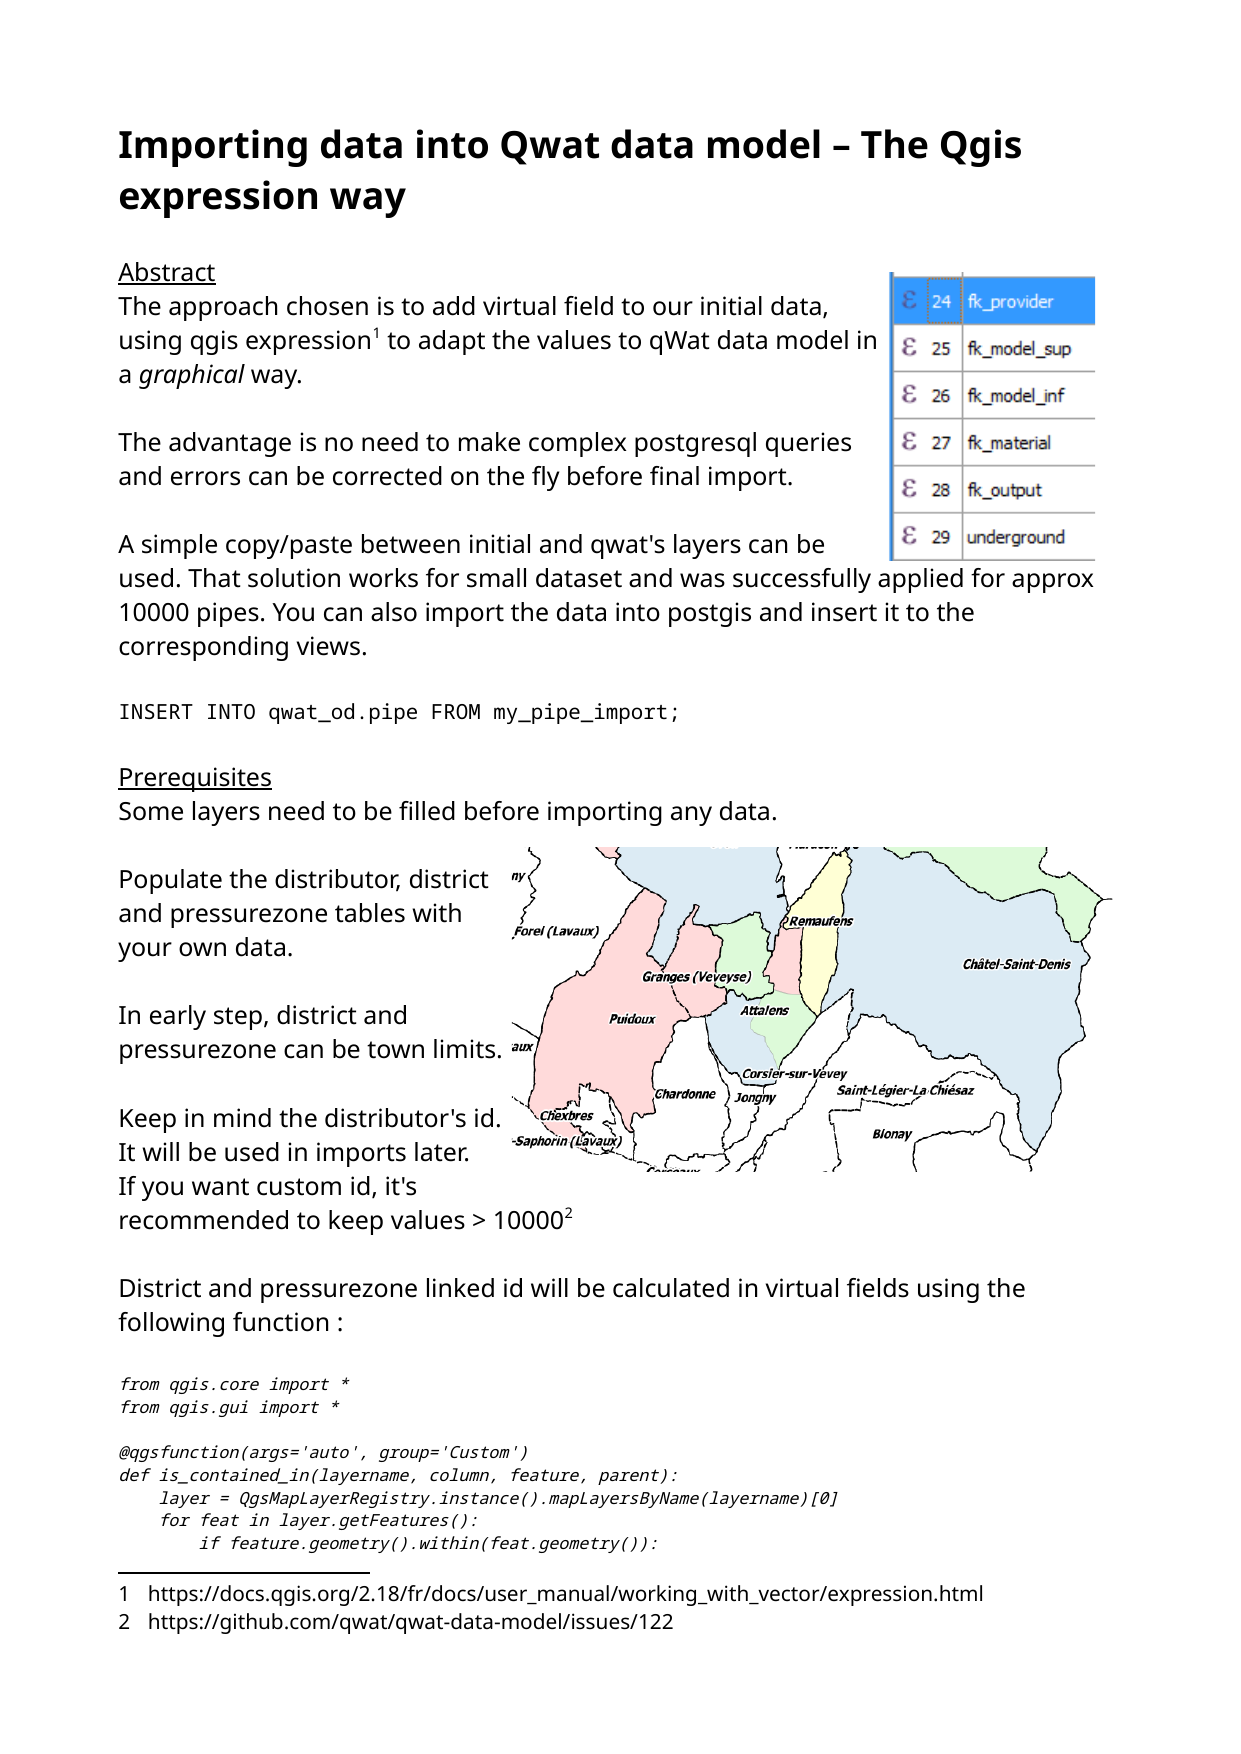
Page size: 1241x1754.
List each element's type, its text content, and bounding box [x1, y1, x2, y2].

text Populate the distributor, district and pressurezone tables with your own data. [118, 862, 511, 964]
text Some layers need to be filled before importing any data. [118, 794, 1122, 828]
text from qgis.gui import * [118, 1395, 1122, 1418]
text Prerequisites [118, 759, 1122, 794]
text A simple copy/paste between initial and qwat's layers can be used. That solution works for small dataset and was successfully applied for approx 10000 pipes. You can also import the data into postgis and insert it to the corresponding views. [118, 527, 1122, 663]
text If you want custom id, it's recommended to keep values > 10000 [118, 1168, 1122, 1236]
text Abstract [118, 254, 1122, 288]
text https://docs.qgis.org/2.18/fr/docs/user_manual/working_with_vector/expression.html [118, 1579, 1122, 1607]
text layer = QgsMapLayerRegistry.instance().mapLayersByName(layername)[0] [118, 1486, 1122, 1509]
text In early step, district and pressurezone can be town limits. [118, 998, 511, 1066]
text https://github.com/qwat/qwat-data-model/issues/122 [118, 1607, 1122, 1636]
text for feat in layer.getFeatures(): [118, 1509, 1122, 1532]
picture [511, 847, 1113, 1172]
text def is_contained_in(layername, column, feature, parent): [118, 1463, 1122, 1486]
text INSERT INTO qwat_od.pipe FROM my_pipe_import; [118, 697, 1122, 726]
picture [888, 272, 1096, 561]
text Keep in mind the distributor's id. It will be used in imports later. [118, 1100, 511, 1168]
text The approach chosen is to add virtual field to our initial data, using qgis expression to adapt the values to qWat data model in a graphical way. [118, 288, 888, 391]
text from qgis.core import * [118, 1373, 1122, 1395]
text @qgsfunction(args='auto', group='Custom') [118, 1441, 1122, 1463]
text The advantage is no need to make complex postgresql queries and errors can be corrected on the fly before final import. [118, 424, 888, 493]
text District and pressurezone linked id will be calculated in virtual fields using the following function : [118, 1271, 1122, 1339]
text Importing data into Qwat data model – The Qgis expression way [118, 118, 1122, 220]
text if feature.geometry().within(feat.geometry()): [118, 1532, 1122, 1554]
